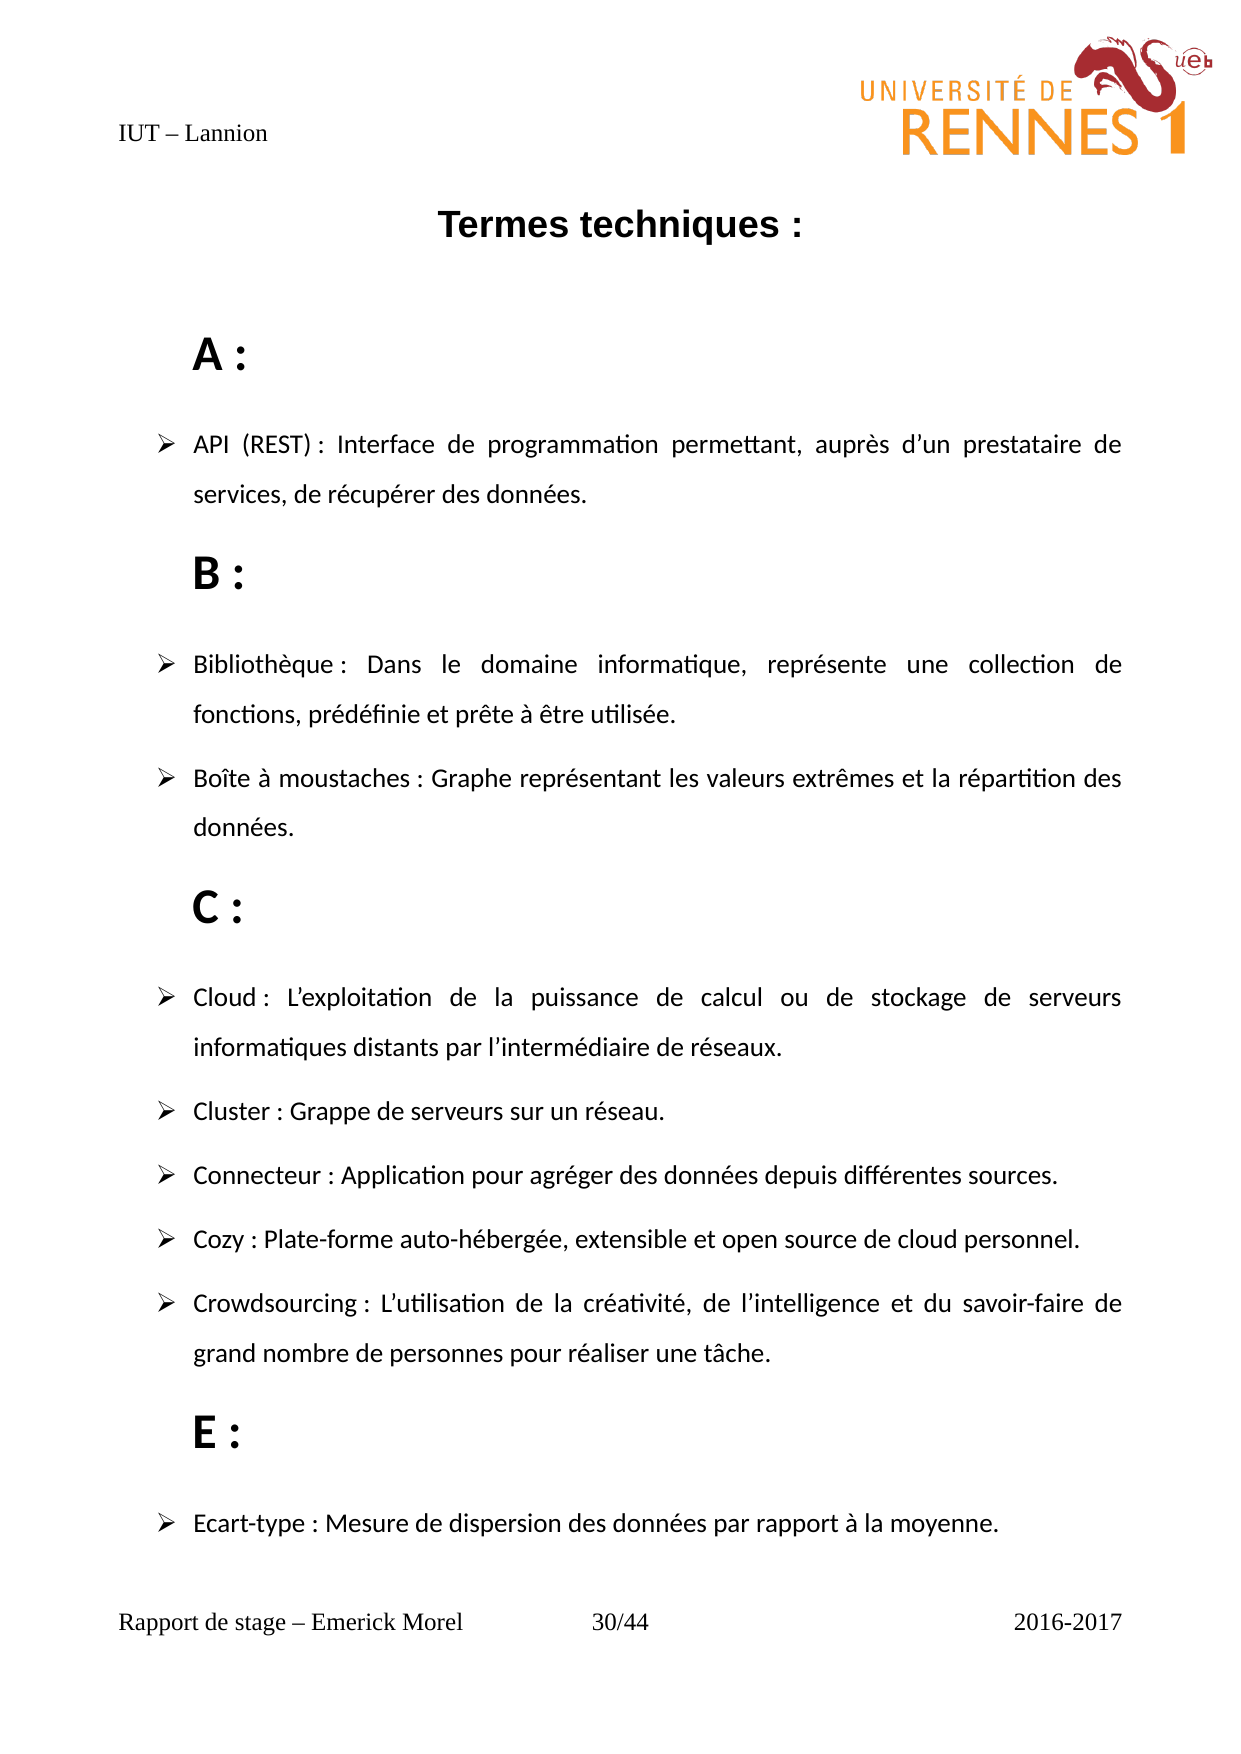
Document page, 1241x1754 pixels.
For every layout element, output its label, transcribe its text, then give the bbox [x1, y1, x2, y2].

list Crowdsourcing : L’utilisation de la créativité, de l’intelligence et du savoir-faire de grand nombre de personnes pour réaliser une tâche. [156, 1286, 1122, 1369]
subtitle Termes techniques : [118, 201, 1122, 245]
list Bibliothèque : Dans le domaine informatique, représente une collection de fonctions, prédéfinie et prête à être utilisée. [156, 647, 1122, 730]
list API (REST) : Interface de programmation permettant, auprès d’un prestataire de services, de récupérer des données. [156, 428, 1122, 510]
list Boîte à moustaches : Graphe représentant les valeurs extrêmes et la répartition des données. [156, 761, 1122, 843]
list Cluster : Grappe de serveurs sur un réseau. [156, 1094, 1122, 1127]
list Ecart-type : Mesure de dispersion des données par rapport à la moyenne. [156, 1506, 1122, 1539]
picture [858, 34, 1214, 157]
list Cloud : L’exploitation de la puissance de calcul ou de stockage de serveurs informatiques distants par l’intermédiaire de réseaux. [156, 981, 1122, 1063]
list Connecteur : Application pour agréger des données depuis différentes sources. [156, 1158, 1122, 1191]
text A : [118, 322, 1122, 383]
list Cozy : Plate-forme auto-hébergée, extensible et open source de cloud personnel. [156, 1222, 1122, 1255]
text C : [118, 874, 1122, 936]
text E : [118, 1400, 1122, 1461]
text B : [118, 541, 1122, 602]
